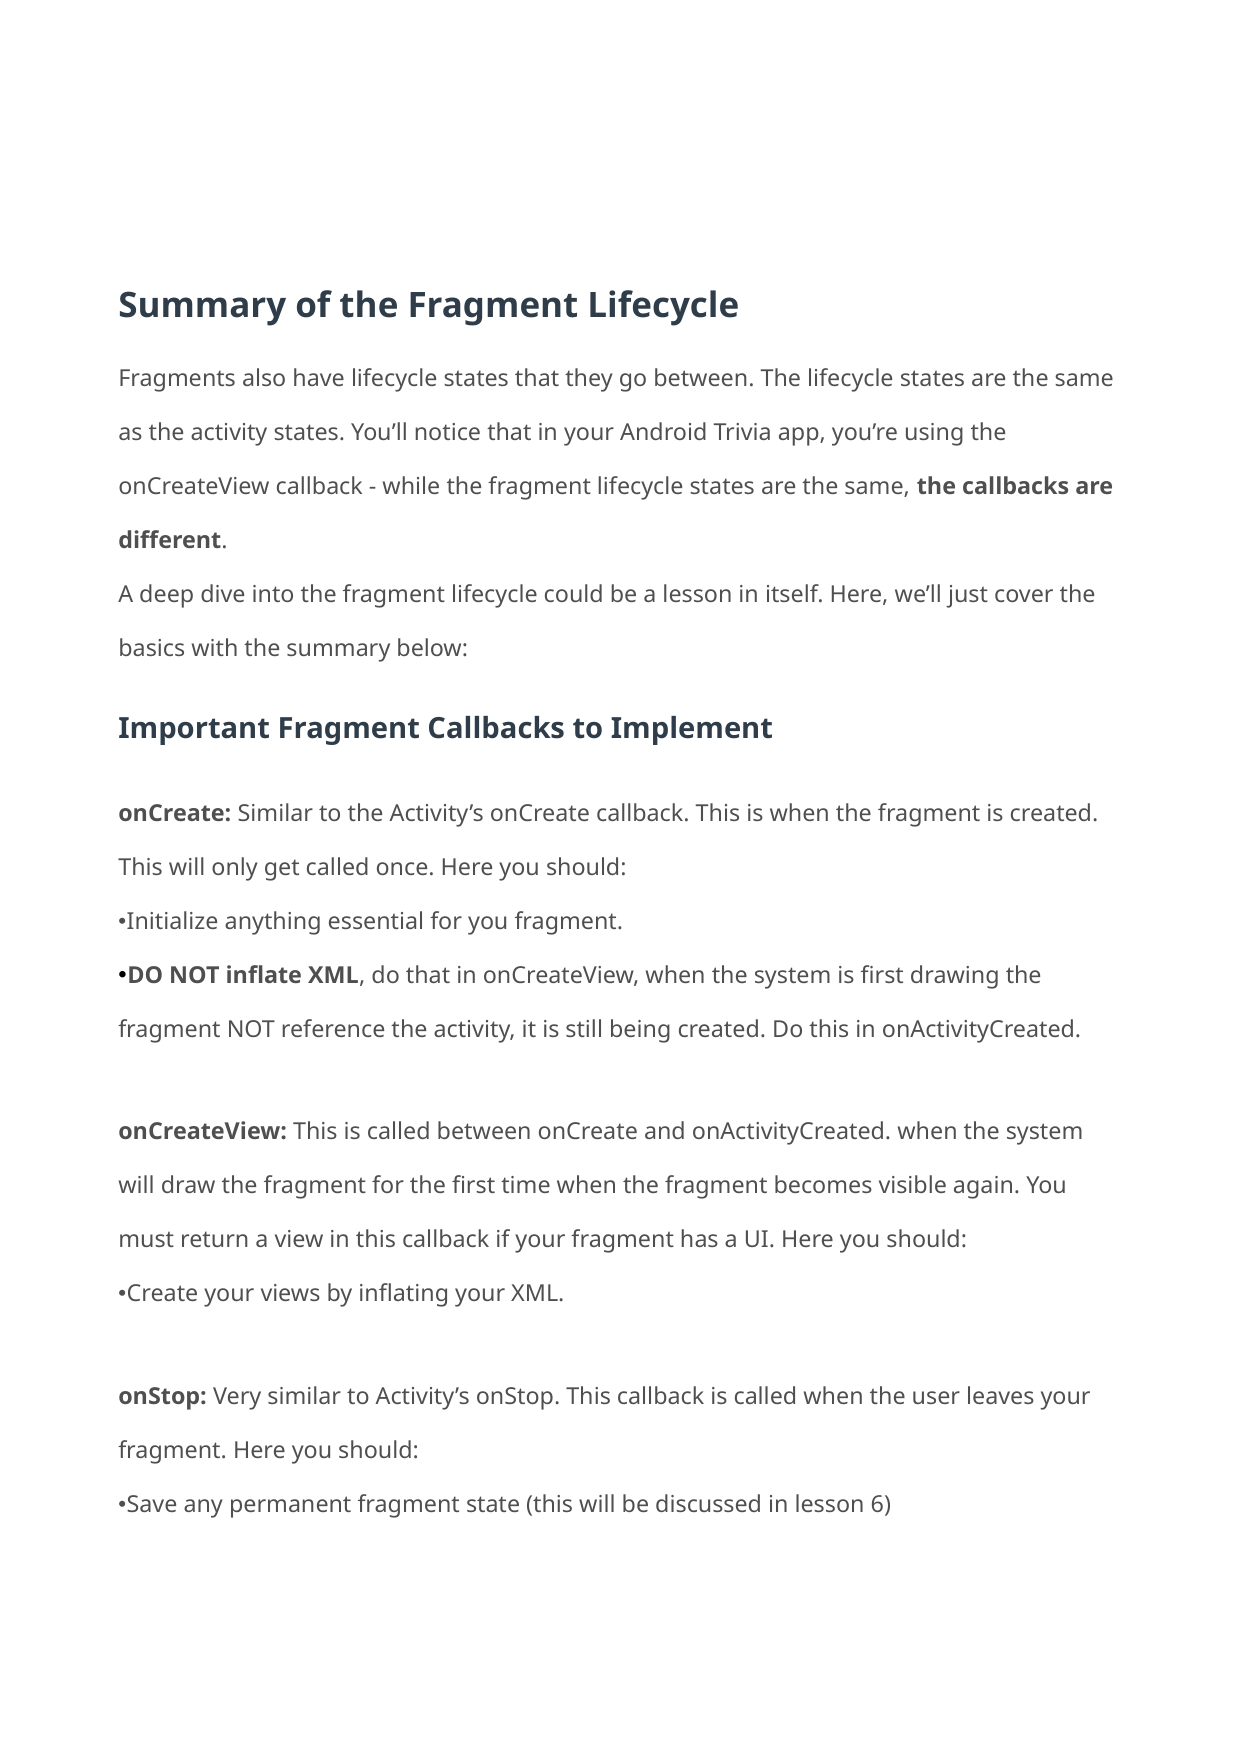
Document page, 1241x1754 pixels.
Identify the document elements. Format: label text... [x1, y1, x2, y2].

list DO NOT inflate XML, do that in onCreateView, when the system is first drawing the fragment NOT reference the activity, it is still being created. Do this in onActivityCreated. [118, 958, 1122, 1044]
text onCreateView: This is called between onCreate and onActivityCreated. when the system will draw the fragment for the first time when the fragment becomes visible again. You must return a view in this callback if your fragment has a UI. Here you should: [118, 1115, 1122, 1254]
text onCreate: Similar to the Activity’s onCreate callback. This is when the fragment is created. This will only get called once. Here you should: [118, 796, 1122, 882]
list Initialize anything essential for you fragment. [118, 904, 1122, 936]
list Save any permanent fragment state (this will be discussed in lesson 6) [118, 1487, 1122, 1519]
text Important Fragment Callbacks to Implement [118, 707, 1122, 747]
subtitle Summary of the Fragment Lifecycle [118, 280, 1122, 328]
text Fragments also have lifecycle states that they go between. The lifecycle states are the same as the activity states. You’ll notice that in your Android Trivia app, you’re using the onCreateView callback - while the fragment lifecycle states are the same, the callbacks are different. [118, 361, 1122, 555]
list Create your views by inflating your XML. [118, 1277, 1122, 1308]
text onStop: Very similar to Activity’s onStop. This callback is called when the user leaves your fragment. Here you should: [118, 1379, 1122, 1465]
text A deep dive into the fragment lifecycle could be a lesson in itself. Here, we’ll just cover the basics with the summary below: [118, 577, 1122, 663]
